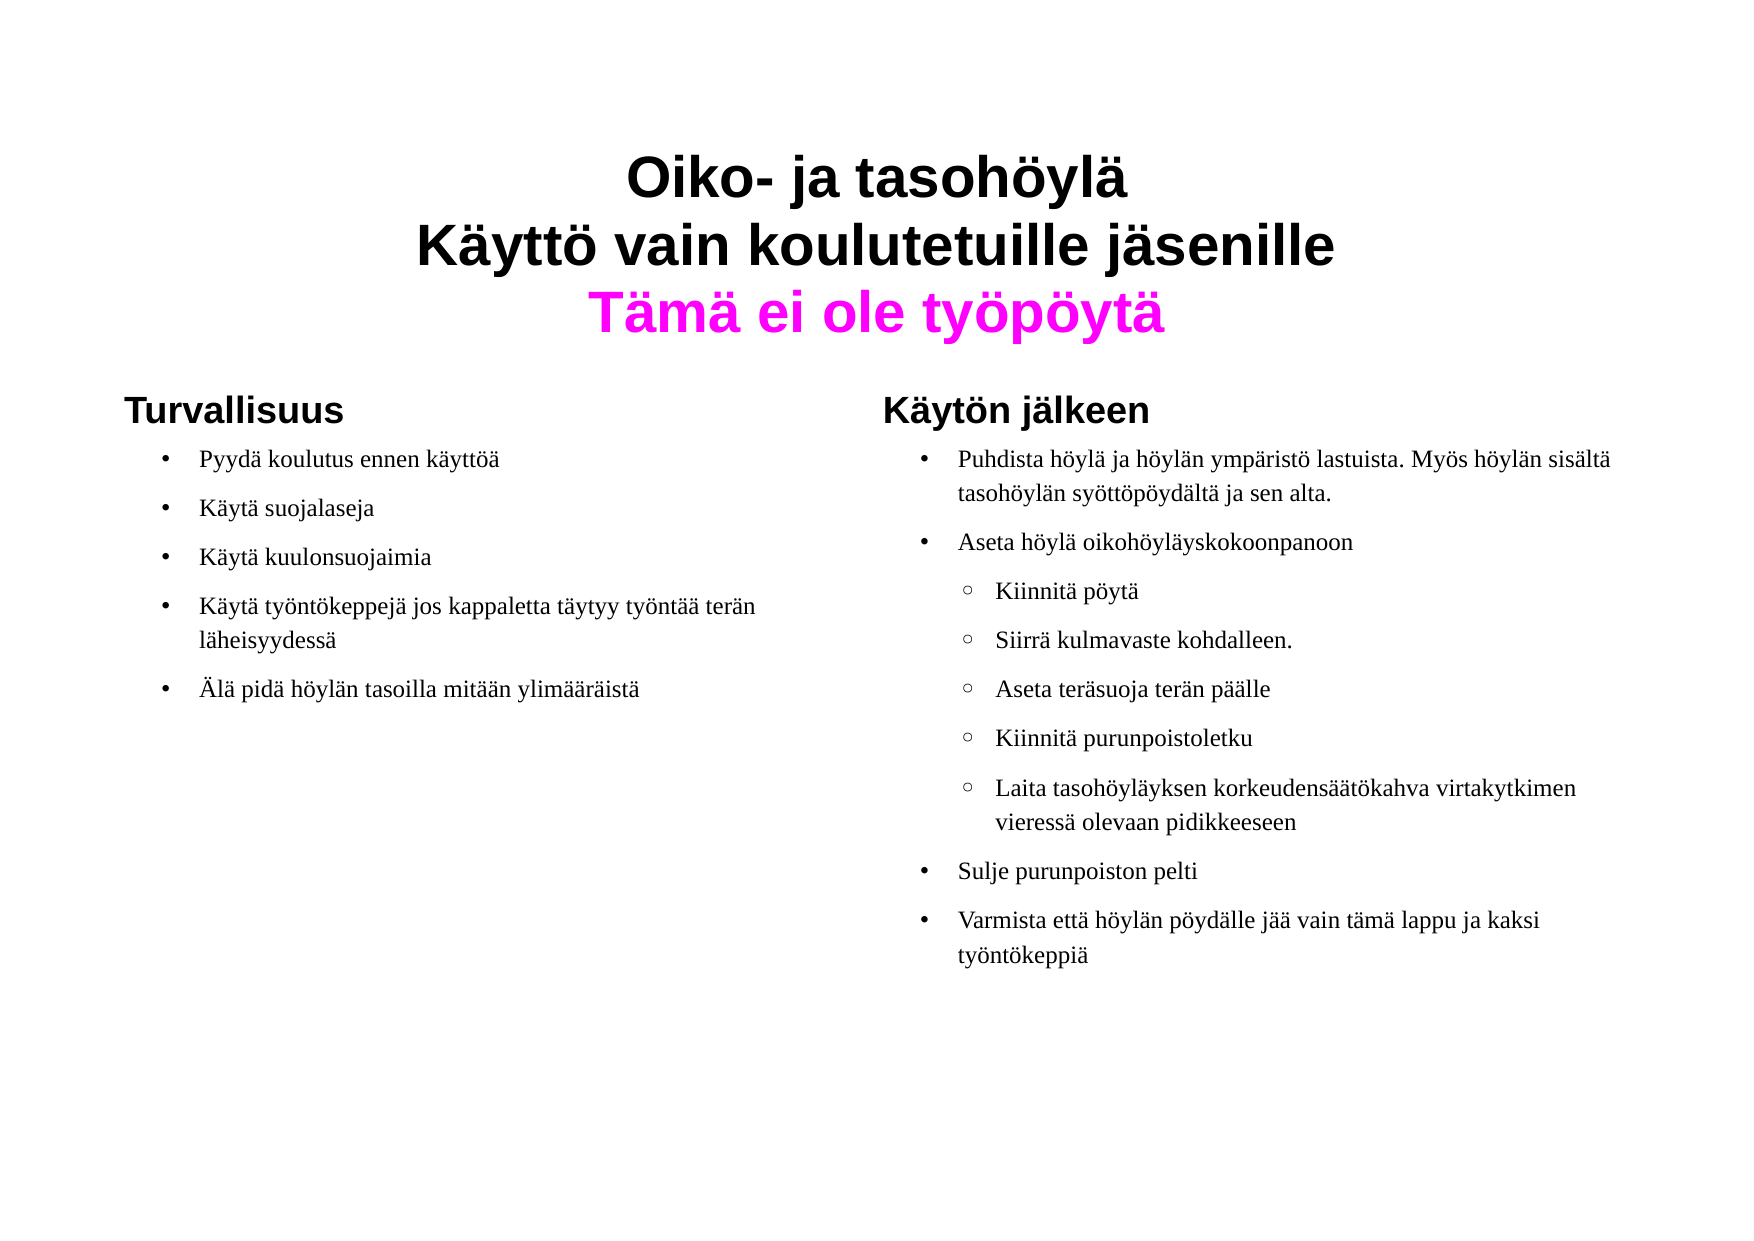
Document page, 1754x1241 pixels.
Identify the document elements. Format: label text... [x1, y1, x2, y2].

table_header Turvallisuus Pyydä koulutus ennen käyttöä Käytä suojalaseja Käytä kuulonsuojaimia Käytä työntökeppejä jos kappaletta täytyy työntää terän läheisyydessä Älä pidä höylän tasoilla mitään ylimääräistä [118, 357, 877, 1038]
title Oiko- ja tasohöylä Käyttö vain koulutetuille jäsenille Tämä ei ole työpöytä [118, 143, 1636, 344]
table_header Käytön jälkeen Puhdista höylä ja höylän ympäristö lastuista. Myös höylän sisältä tasohöylän syöttöpöydältä ja sen alta. Aseta höylä oikohöyläyskokoonpanoon Kiinnitä pöytä Siirrä kulmavaste kohdalleen. Aseta teräsuoja terän päälle Kiinnitä purunpoistoletku Laita tasohöyläyksen korkeudensäätökahva virtakytkimen vieressä olevaan pidikkeeseen Sulje purunpoiston pelti Varmista että höylän pöydälle jää vain tämä lappu ja kaksi työntökeppiä [877, 357, 1636, 1038]
